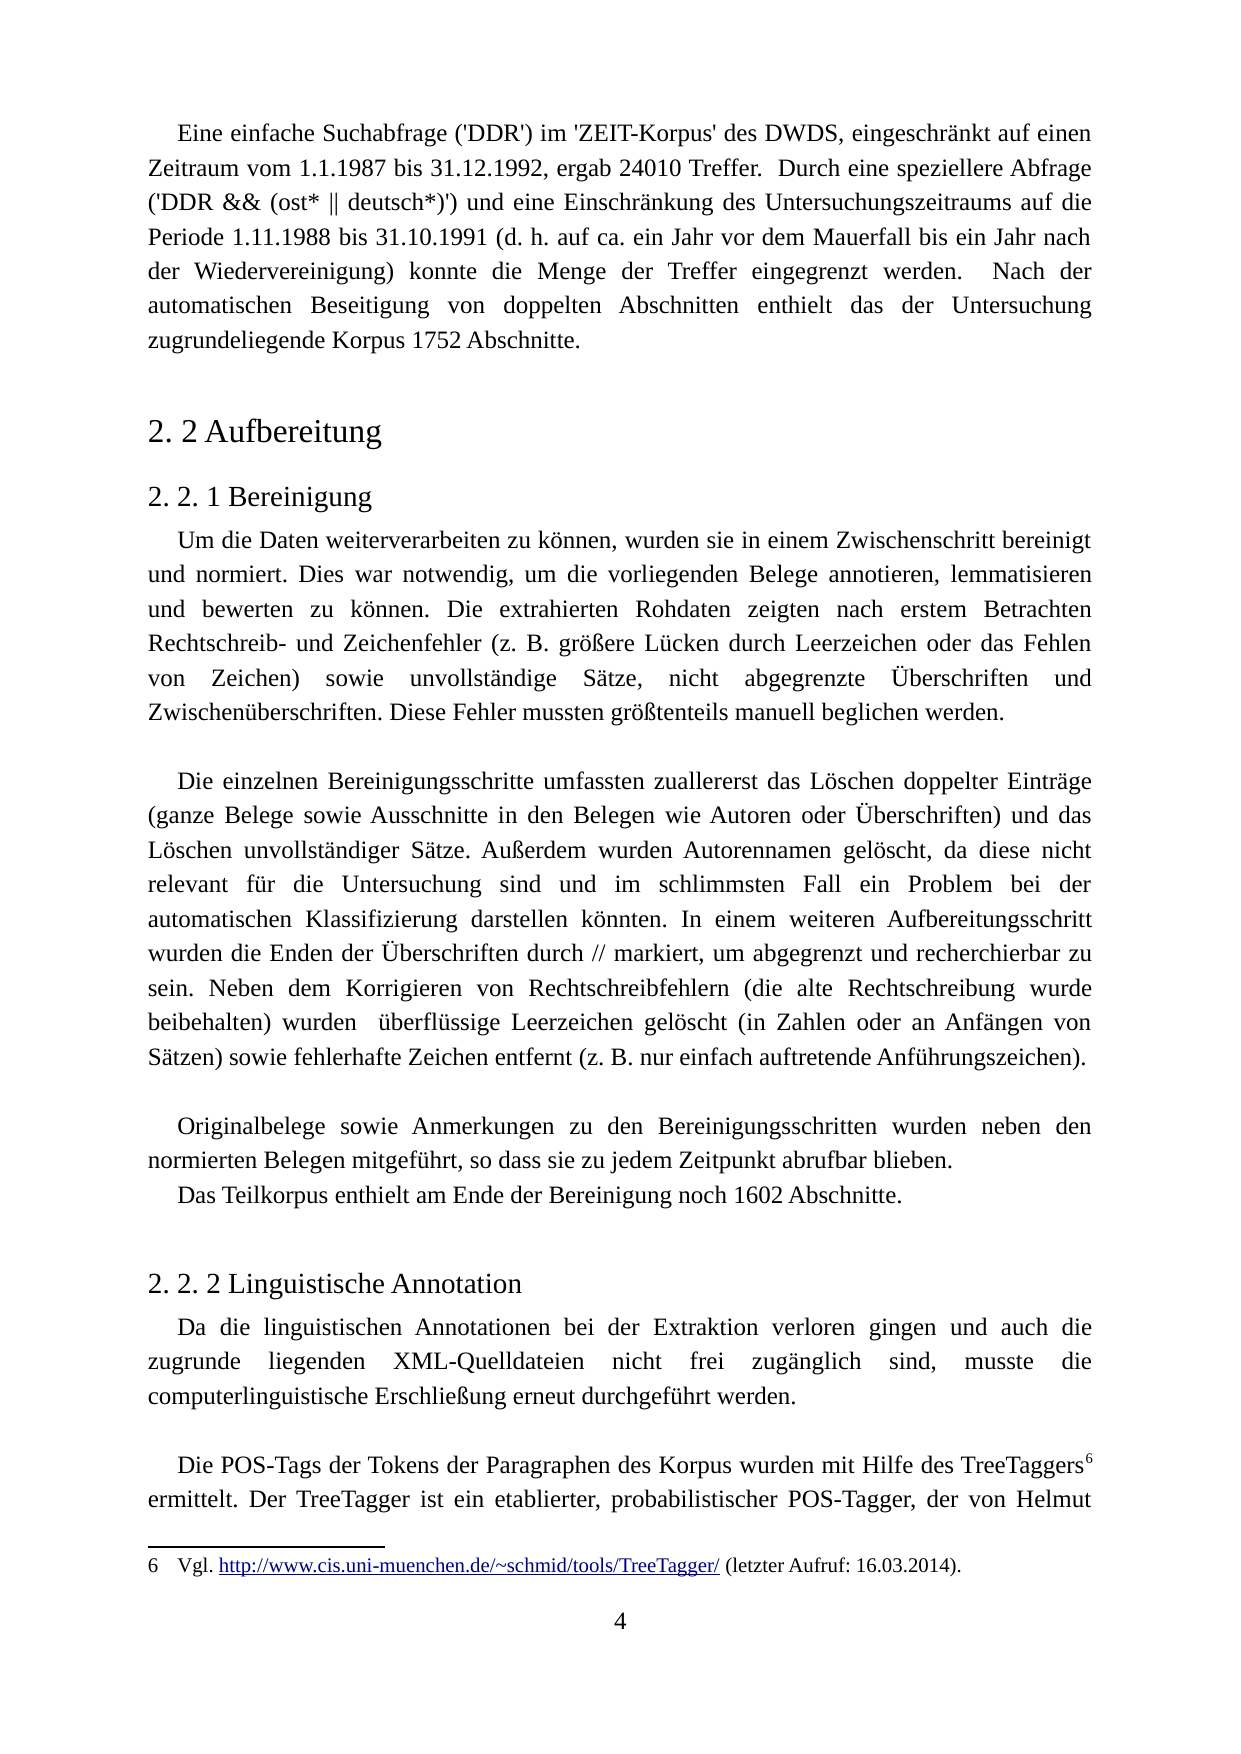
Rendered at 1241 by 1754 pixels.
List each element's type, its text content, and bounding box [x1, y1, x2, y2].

text Das Teilkorpus enthielt am Ende der Bereinigung noch 1602 Abschnitte. [148, 1180, 1093, 1209]
text Die POS-Tags der Tokens der Paragraphen des Korpus wurden mit Hilfe des TreeTaggers ermittelt. Der TreeTagger ist ein etablierter, probabilistischer POS-Tagger, der von Helmut [148, 1450, 1093, 1513]
text 2. 2. 1 Bereinigung [148, 479, 1093, 513]
text 2. 2. 2 Linguistische Annotation [148, 1267, 1093, 1300]
text Originalbelege sowie Anmerkungen zu den Bereinigungsschritten wurden neben den normierten Belegen mitgeführt, so dass sie zu jedem Zeitpunkt abrufbar blieben. [148, 1111, 1093, 1174]
text Da die linguistischen Annotationen bei der Extraktion verloren gingen und auch die zugrunde liegenden XML-Quelldateien nicht frei zugänglich sind, musste die computerlinguistische Erschließung erneut durchgeführt werden. [148, 1312, 1093, 1409]
text 2. 2 Aufbereitung [148, 412, 1093, 450]
text Vgl. http://www.cis.uni-muenchen.de/~schmid/tools/TreeTagger/ (letzter Aufruf: 16.03.2014). [148, 1553, 1093, 1577]
text Eine einfache Suchabfrage ('DDR') im 'ZEIT-Korpus' des DWDS, eingeschränkt auf einen Zeitraum vom 1.1.1987 bis 31.12.1992, ergab 24010 Treffer. Durch eine speziellere Abfrage ('DDR && (ost* || deutsch*)') und eine Einschränkung des Untersuchungszeitraums auf die Periode 1.11.1988 bis 31.10.1991 (d. h. auf ca. ein Jahr vor dem Mauerfall bis ein Jahr nach der Wiedervereinigung) konnte die Menge der Treffer eingegrenzt werden. Nach der automatischen Beseitigung von doppelten Abschnitten enthielt das der Untersuchung zugrundeliegende Korpus 1752 Abschnitte. [148, 118, 1093, 354]
text Die einzelnen Bereinigungsschritte umfassten zuallererst das Löschen doppelter Einträge (ganze Belege sowie Ausschnitte in den Belegen wie Autoren oder Überschriften) und das Löschen unvollständiger Sätze. Außerdem wurden Autorennamen gelöscht, da diese nicht relevant für die Untersuchung sind und im schlimmsten Fall ein Problem bei der automatischen Klassifizierung darstellen könnten. In einem weiteren Aufbereitungsschritt wurden die Enden der Überschriften durch // markiert, um abgegrenzt und recherchierbar zu sein. Neben dem Korrigieren von Rechtschreibfehlern (die alte Rechtschreibung wurde beibehalten) wurden überflüssige Leerzeichen gelöscht (in Zahlen oder an Anfängen von Sätzen) sowie fehlerhafte Zeichen entfernt (z. B. nur einfach auftretende Anführungszeichen). [148, 766, 1093, 1071]
text Um die Daten weiterverarbeiten zu können, wurden sie in einem Zwischenschritt bereinigt und normiert. Dies war notwendig, um die vorliegenden Belege annotieren, lemmatisieren und bewerten zu können. Die extrahierten Rohdaten zeigten nach erstem Betrachten Rechtschreib- und Zeichenfehler (z. B. größere Lücken durch Leerzeichen oder das Fehlen von Zeichen) sowie unvollständige Sätze, nicht abgegrenzte Überschriften und Zwischenüberschriften. Diese Fehler mussten größtenteils manuell beglichen werden. [148, 525, 1093, 726]
